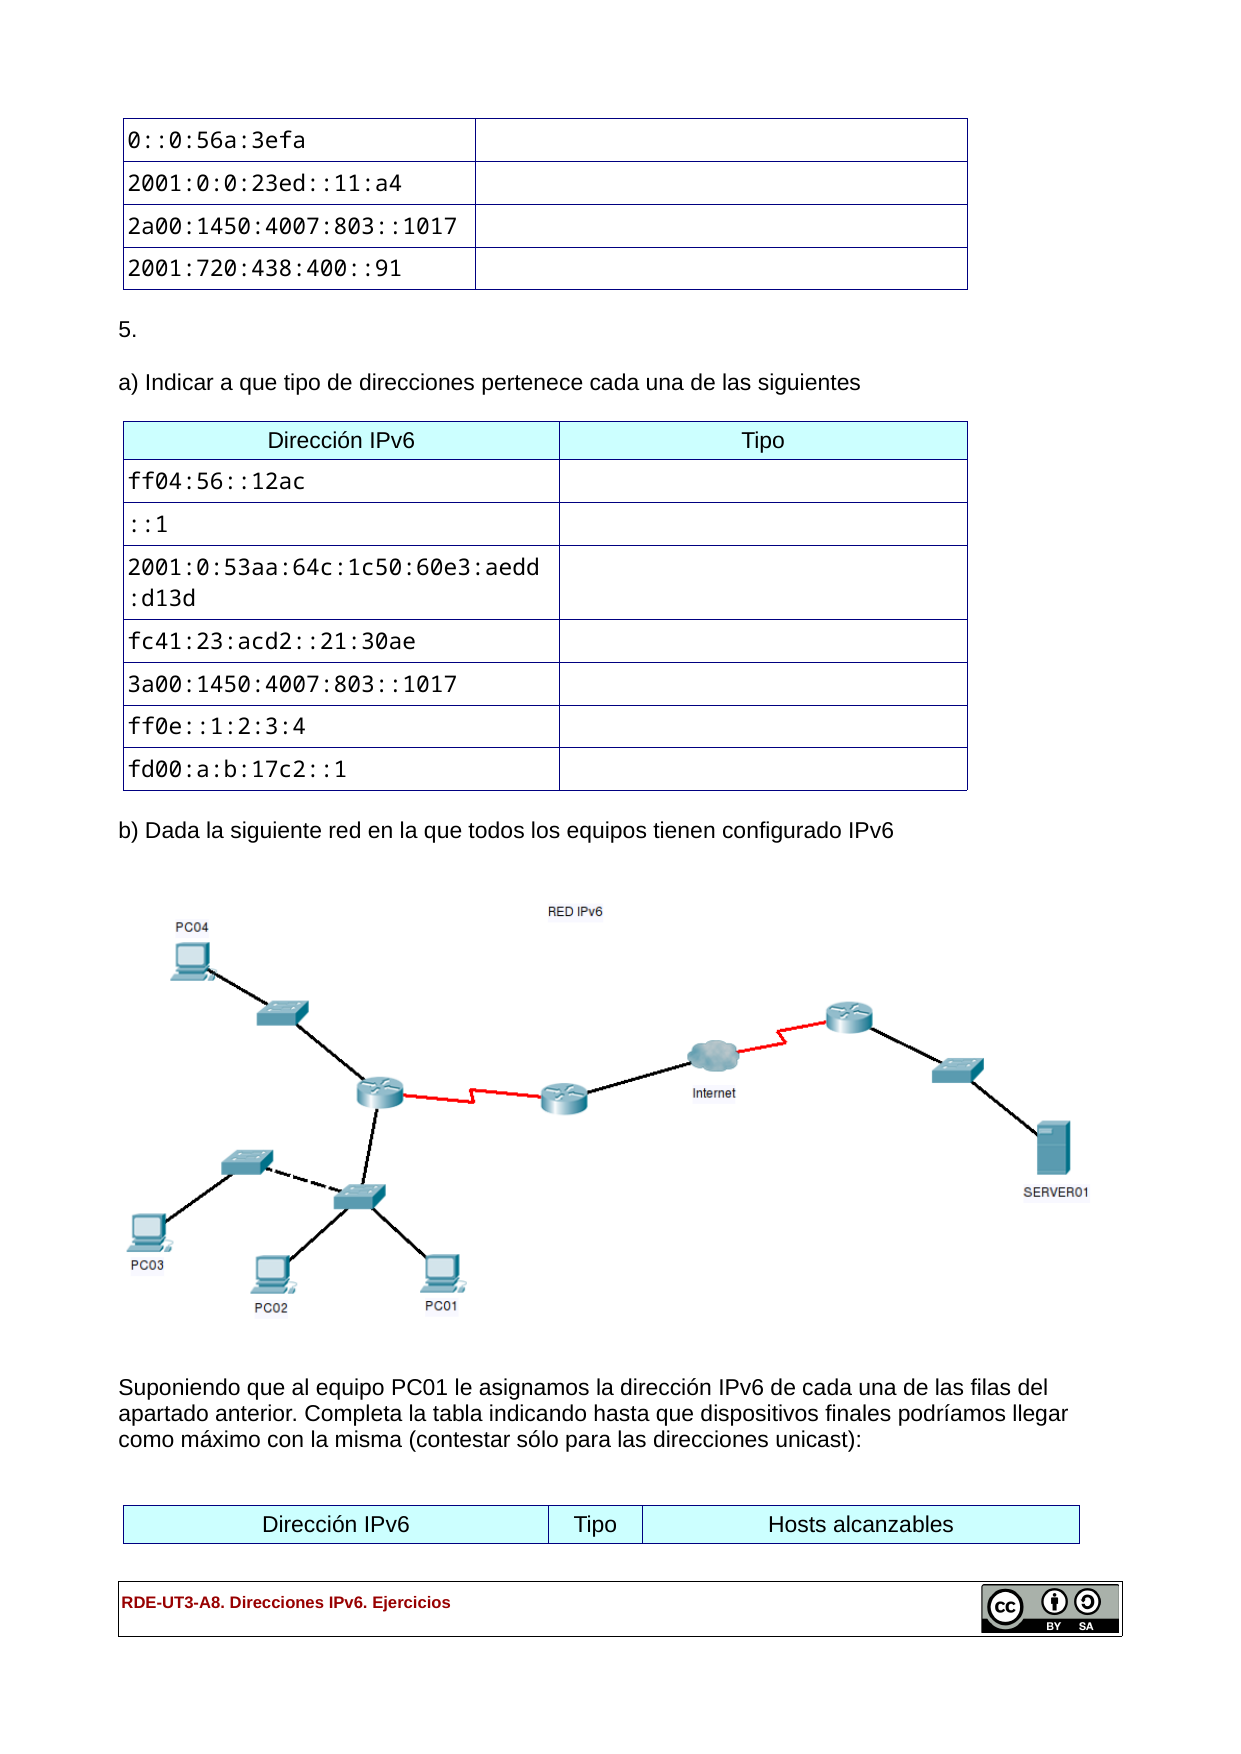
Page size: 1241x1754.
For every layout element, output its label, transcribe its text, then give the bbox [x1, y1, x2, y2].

picture [110, 865, 1114, 1348]
table_cell [476, 162, 967, 204]
table_cell 2001:720:438:400::91 [124, 248, 475, 289]
table_cell 0::0:56a:3efa [124, 119, 475, 161]
table_cell [560, 663, 967, 704]
text 5. [118, 316, 1122, 342]
table_cell [560, 620, 967, 662]
text a) Indicar a que tipo de direcciones pertenece cada una de las siguientes [118, 368, 1122, 395]
text Suponiendo que al equipo PC01 le asignamos la dirección IPv6 de cada una de las filas del apartado anterior. Completa la tabla indicando hasta que dispositivos finales podríamos llegar como máximo con la misma (contestar sólo para las direcciones unicast): [118, 1373, 1122, 1453]
table_cell ff0e::1:2:3:4 [124, 706, 559, 747]
table_cell [560, 503, 967, 545]
table_cell 2a00:1450:4007:803::1017 [124, 205, 475, 247]
table_cell [560, 546, 967, 619]
table_cell [560, 460, 967, 502]
table_cell [560, 748, 967, 790]
text b) Dada la siguiente red en la que todos los equipos tienen configurado IPv6 [118, 817, 1122, 843]
table_header Hosts alcanzables [643, 1506, 1079, 1543]
table_cell ::1 [124, 503, 559, 545]
table_cell [560, 706, 967, 747]
table_cell ff04:56::12ac [124, 460, 559, 502]
table_header Tipo [560, 422, 967, 459]
table_cell fc41:23:acd2::21:30ae [124, 620, 559, 662]
table_header Dirección IPv6 [124, 1506, 548, 1543]
table_cell 3a00:1450:4007:803::1017 [124, 663, 559, 704]
table_header Dirección IPv6 [124, 422, 559, 459]
table_cell [476, 248, 967, 289]
table_cell 2001:0:0:23ed::11:a4 [124, 162, 475, 204]
table_cell fd00:a:b:17c2::1 [124, 748, 559, 790]
picture [981, 1584, 1119, 1633]
table_cell 2001:0:53aa:64c:1c50:60e3:aedd:d13d [124, 546, 559, 619]
table_cell [476, 205, 967, 247]
table_cell [476, 119, 967, 161]
table_header Tipo [549, 1506, 642, 1543]
